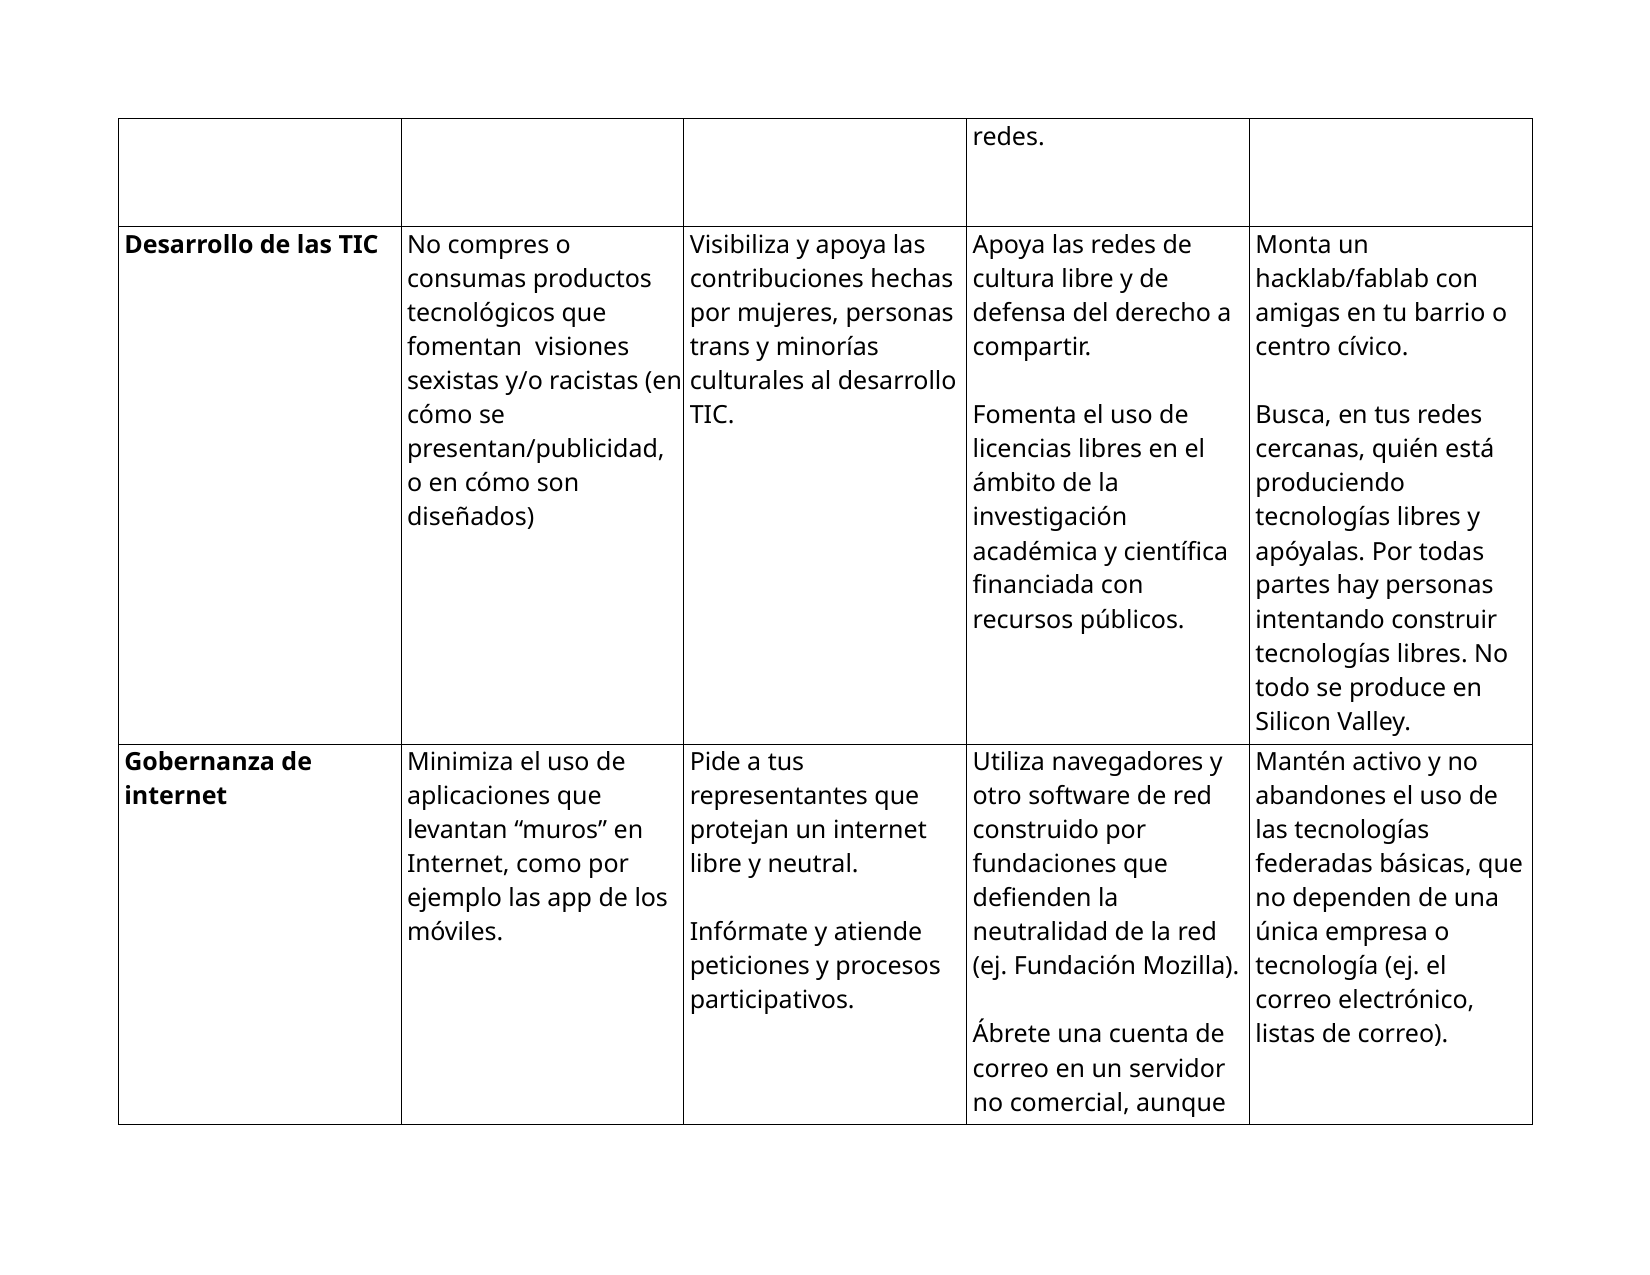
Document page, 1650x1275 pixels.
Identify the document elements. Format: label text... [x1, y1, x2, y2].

table_cell redes. [967, 119, 1249, 226]
table_cell Apoya las redes de cultura libre y de defensa del derecho a compartir. Fomenta el uso de licencias libres en el ámbito de la investigación académica y científica financiada con recursos públicos. [967, 227, 1249, 743]
table_cell [1250, 119, 1532, 226]
table_cell Minimiza el uso de aplicaciones que levantan “muros” en Internet, como por ejemplo las app de los móviles. [402, 745, 683, 1124]
table_cell Desarrollo de las TIC [119, 227, 401, 743]
table_cell [684, 119, 966, 226]
table_cell [119, 119, 401, 226]
table_cell Mantén activo y no abandones el uso de las tecnologías federadas básicas, que no dependen de una única empresa o tecnología (ej. el correo electrónico, listas de correo). [1250, 745, 1532, 1124]
table_cell Monta un hacklab/fablab con amigas en tu barrio o centro cívico. Busca, en tus redes cercanas, quién está produciendo tecnologías libres y apóyalas. Por todas partes hay personas intentando construir tecnologías libres. No todo se produce en Silicon Valley. [1250, 227, 1532, 743]
table_cell No compres o consumas productos tecnológicos que fomentan visiones sexistas y/o racistas (en cómo se presentan/publicidad, o en cómo son diseñados) [402, 227, 683, 743]
table_cell Visibiliza y apoya las contribuciones hechas por mujeres, personas trans y minorías culturales al desarrollo TIC. [684, 227, 966, 743]
table_cell Pide a tus representantes que protejan un internet libre y neutral. Infórmate y atiende peticiones y procesos participativos. [684, 745, 966, 1124]
table_cell [402, 119, 683, 226]
table_cell Gobernanza de internet [119, 745, 401, 1124]
table_cell Utiliza navegadores y otro software de red construido por fundaciones que defienden la neutralidad de la red (ej. Fundación Mozilla). Ábrete una cuenta de correo en un servidor no comercial, aunque [967, 745, 1249, 1124]
